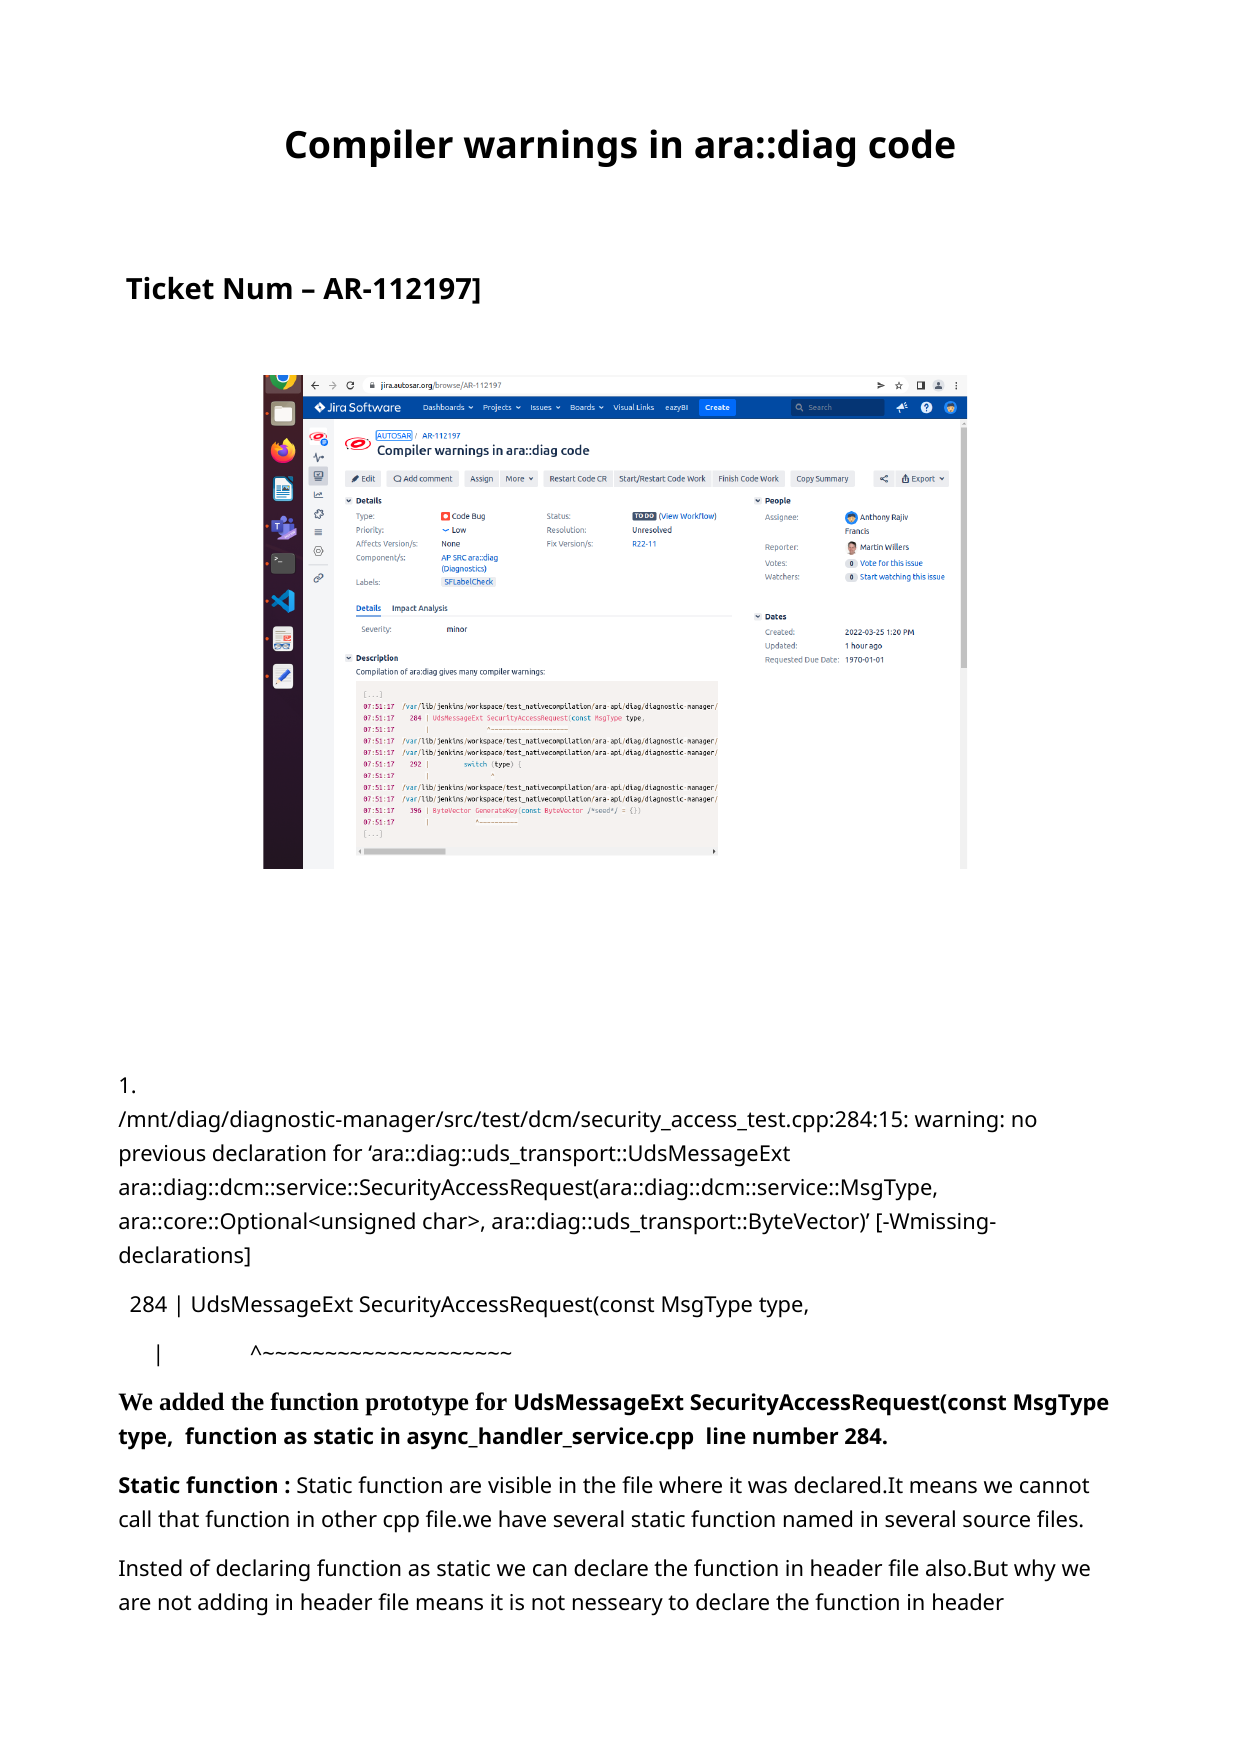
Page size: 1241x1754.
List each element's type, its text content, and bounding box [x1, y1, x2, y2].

text Static function : Static function are visible in the file where it was declared.It means we cannot call that function in other cpp file.we have several static function named in several source files. [118, 1470, 1122, 1534]
text Compiler warnings in ara::diag code [118, 118, 1122, 169]
picture [263, 375, 968, 869]
text | ^~~~~~~~~~~~~~~~~~~~~ [118, 1338, 1122, 1368]
text 1. /mnt/diag/diagnostic-manager/src/test/dcm/security_access_test.cpp:284:15: warning: no previous declaration for ‘ara::diag::uds_transport::UdsMessageExt ara::diag::dcm::service::SecurityAccessRequest(ara::diag::dcm::service::MsgType, ara::core::Optional<unsigned char>, ara::diag::uds_transport::ByteVector)’ [-Wmissing-declarations] [118, 1070, 1122, 1270]
text Ticket Num – AR-112197] [118, 268, 1122, 308]
text 284 | UdsMessageExt SecurityAccessRequest(const MsgType type, [118, 1289, 1122, 1319]
text Insted of declaring function as static we can declare the function in header file also.But why we are not adding in header file means it is not nesseary to declare the function in header [118, 1553, 1122, 1617]
text We added the function prototype for UdsMessageExt SecurityAccessRequest(const MsgType type, function as static in async_handler_service.cpp line number 284. [118, 1387, 1122, 1451]
